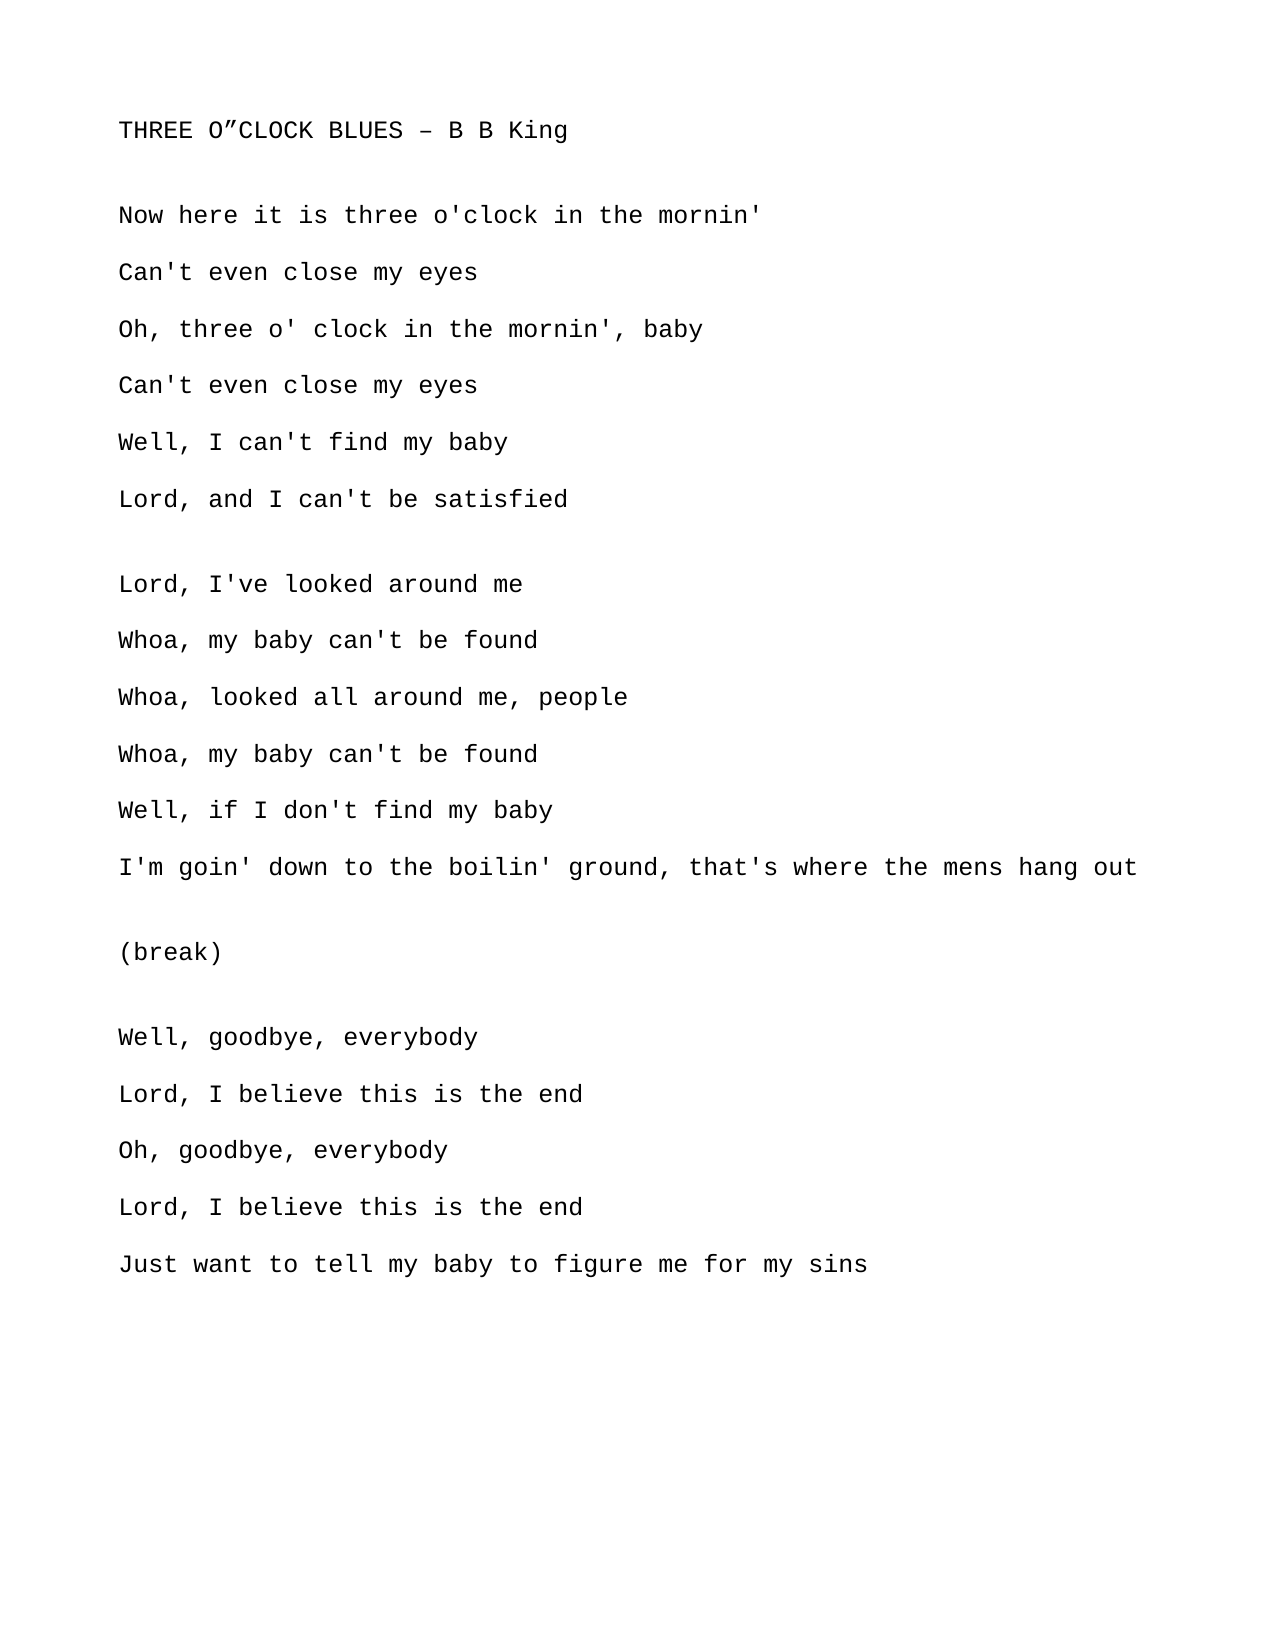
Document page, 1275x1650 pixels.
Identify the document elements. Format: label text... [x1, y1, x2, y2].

text Oh, three o' clock in the mornin', baby [118, 316, 1157, 345]
text Well, if I don't find my baby [118, 798, 1157, 826]
text Oh, goodbye, everybody [118, 1138, 1157, 1166]
text (break) [118, 940, 1157, 968]
text Just want to tell my baby to figure me for my sins [118, 1251, 1157, 1280]
text Well, goodbye, everybody [118, 1025, 1157, 1053]
text THREE O”CLOCK BLUES – B B King [118, 118, 1157, 146]
text Well, I can't find my baby [118, 430, 1157, 458]
text Whoa, my baby can't be found [118, 628, 1157, 656]
text Lord, I believe this is the end [118, 1081, 1157, 1110]
text Whoa, my baby can't be found [118, 741, 1157, 770]
text Lord, and I can't be satisfied [118, 486, 1157, 515]
text Lord, I believe this is the end [118, 1195, 1157, 1223]
text Whoa, looked all around me, people [118, 685, 1157, 713]
text Can't even close my eyes [118, 373, 1157, 401]
text Can't even close my eyes [118, 260, 1157, 288]
text Now here it is three o'clock in the mornin' [118, 203, 1157, 231]
text Lord, I've looked around me [118, 571, 1157, 600]
text I'm goin' down to the boilin' ground, that's where the mens hang out [118, 855, 1157, 883]
